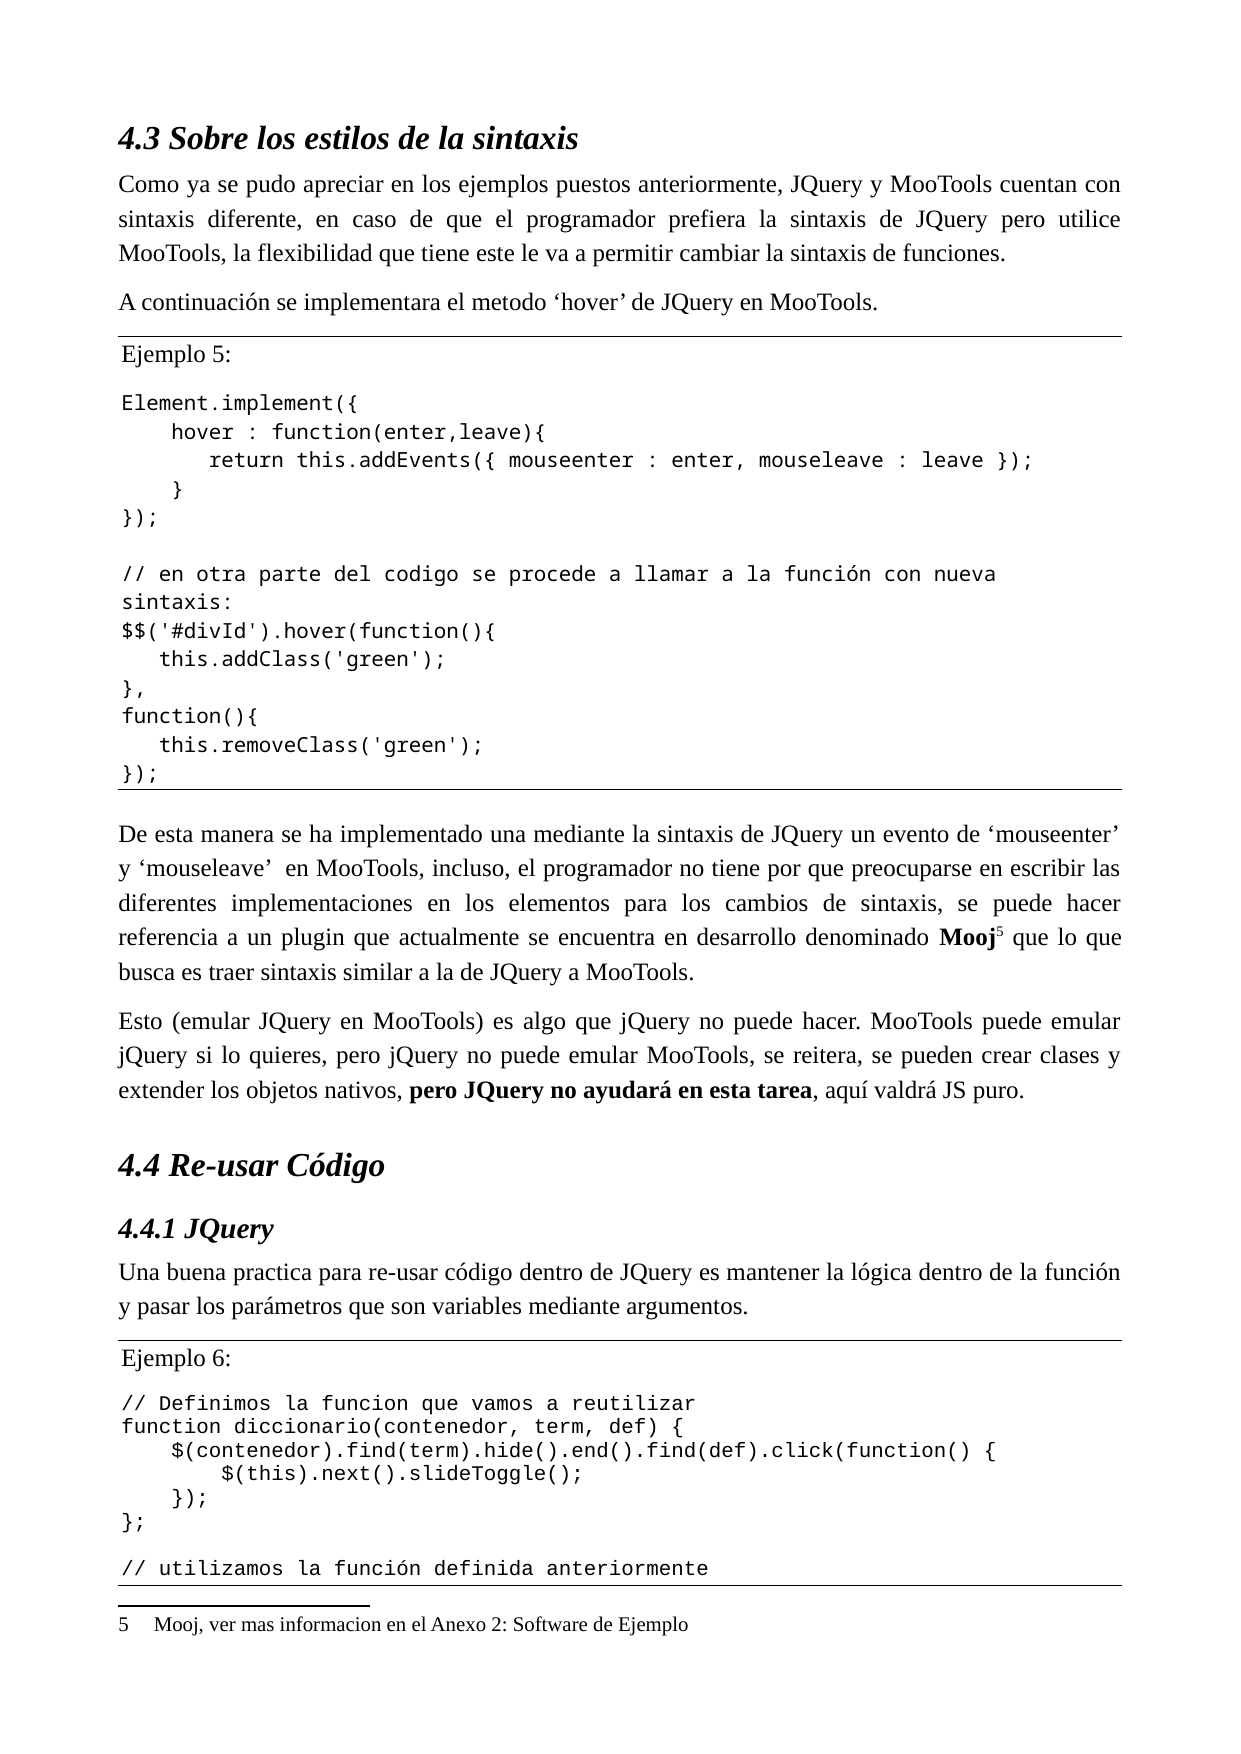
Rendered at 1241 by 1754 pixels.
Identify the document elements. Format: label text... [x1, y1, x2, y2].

subtitle 4.4 Re-usar Código [118, 1145, 1122, 1183]
text // Definimos la funcion que vamos a reutilizar [118, 1389, 1122, 1413]
text hover : function(enter,leave){ [118, 414, 1122, 442]
text function(){ [118, 698, 1122, 727]
text function diccionario(contenedor, term, def) { [118, 1413, 1122, 1437]
text }); [118, 1484, 1122, 1508]
text Como ya se pudo apreciar en los ejemplos puestos anteriormente, JQuery y MooTools cuentan con sintaxis diferente, en caso de que el programador prefiera la sintaxis de JQuery pero utilice MooTools, la flexibilidad que tiene este le va a permitir cambiar la sintaxis de funciones. [118, 169, 1122, 267]
text De esta manera se ha implementado una mediante la sintaxis de JQuery un evento de ‘mouseenter’ y ‘mouseleave’ en MooTools, incluso, el programador no tiene por que preocuparse en escribir las diferentes implementaciones en los elementos para los cambios de sintaxis, se puede hacer referencia a un plugin que actualmente se encuentra en desarrollo denominado Mooj que lo que busca es traer sintaxis similar a la de JQuery a MooTools. [118, 819, 1122, 986]
text } [118, 471, 1122, 499]
text this.addClass('green'); [118, 641, 1122, 670]
text Esto (emular JQuery en MooTools) es algo que jQuery no puede hacer. MooTools puede emular jQuery si lo quieres, pero jQuery no puede emular MooTools, se reitera, se pueden crear clases y extender los objetos nativos, pero JQuery no ayudará en esta tarea, aquí valdrá JS puro. [118, 1006, 1122, 1104]
text }); [118, 499, 1122, 531]
text }; [118, 1508, 1122, 1534]
text // en otra parte del codigo se procede a llamar a la función con nueva sintaxis: [118, 556, 1122, 613]
text Ejemplo 6: [118, 1341, 1122, 1372]
text this.removeClass('green'); [118, 727, 1122, 755]
text Una buena practica para re-usar código dentro de JQuery es mantener la lógica dentro de la función y pasar los parámetros que son variables mediante argumentos. [118, 1257, 1122, 1320]
subtitle 4.3 Sobre los estilos de la sintaxis [118, 118, 1122, 157]
text // utilizamos la función definida anteriormente [118, 1555, 1122, 1585]
text return this.addEvents({ mouseenter : enter, mouseleave : leave }); [118, 442, 1122, 471]
text Mooj, ver mas informacion en el Anexo 2: Software de Ejemplo [118, 1612, 1122, 1636]
subtitle 4.4.1 JQuery [118, 1211, 1122, 1244]
text }, [118, 670, 1122, 698]
text $$('#divId').hover(function(){ [118, 613, 1122, 641]
text A continuación se implementara el metodo ‘hover’ de JQuery en MooTools. [118, 287, 1122, 316]
text }); [118, 755, 1122, 789]
text Element.implement({ [118, 385, 1122, 414]
text Ejemplo 5: [118, 337, 1122, 368]
text $(contenedor).find(term).hide().end().find(def).click(function() { [118, 1437, 1122, 1460]
text $(this).next().slideToggle(); [118, 1460, 1122, 1484]
